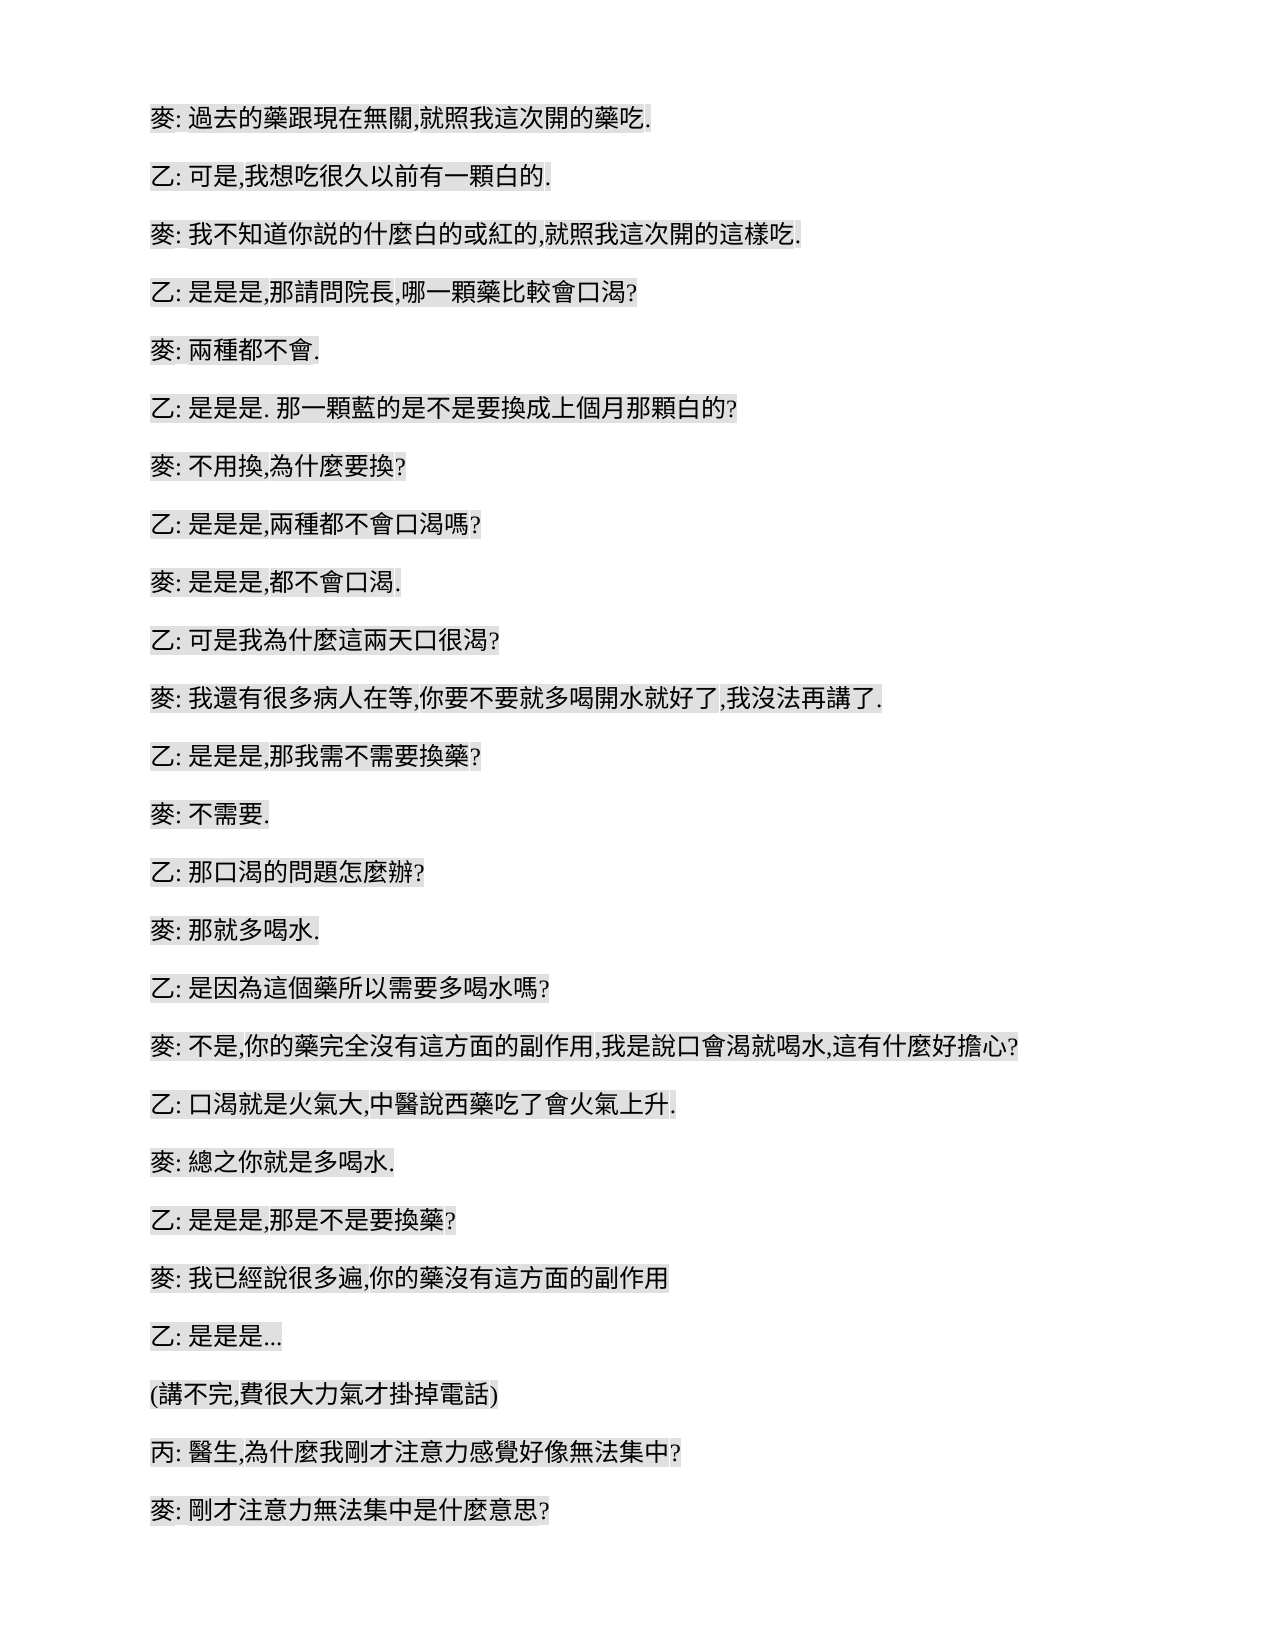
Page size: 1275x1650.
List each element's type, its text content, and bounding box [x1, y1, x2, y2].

text 麥: 過去的藥跟現在無關,就照我這次開的藥吃. 乙: 可是,我想吃很久以前有一顆白的. 麥: 我不知道你説的什麼白的或紅的,就照我這次開的這樣吃. 乙: 是是是,那請問院長,哪一顆藥比較會口渴? 麥: 兩種都不會. 乙: 是是是. 那一顆藍的是不是要換成上個月那顆白的? 麥: 不用換,為什麼要換? 乙: 是是是,兩種都不會口渴嗎? 麥: 是是是,都不會口渴. 乙: 可是我為什麼這兩天口很渴? 麥: 我還有很多病人在等,你要不要就多喝開水就好了,我沒法再講了. 乙: 是是是,那我需不需要換藥? 麥: 不需要. 乙: 那口渴的問題怎麼辦? 麥: 那就多喝水. 乙: 是因為這個藥所以需要多喝水嗎? 麥: 不是,你的藥完全沒有這方面的副作用,我是說口會渴就喝水,這有什麼好擔心? 乙: 口渴就是火氣大,中醫說西藥吃了會火氣上升. 麥: 總之你就是多喝水. 乙: 是是是,那是不是要換藥? 麥: 我已經說很多遍,你的藥沒有這方面的副作用 乙: 是是是... (講不完,費很大力氣才掛掉電話) 丙: 醫生,為什麼我剛才注意力感覺好像無法集中? 麥: 剛才注意力無法集中是什麼意思? [150, 75, 1125, 1554]
